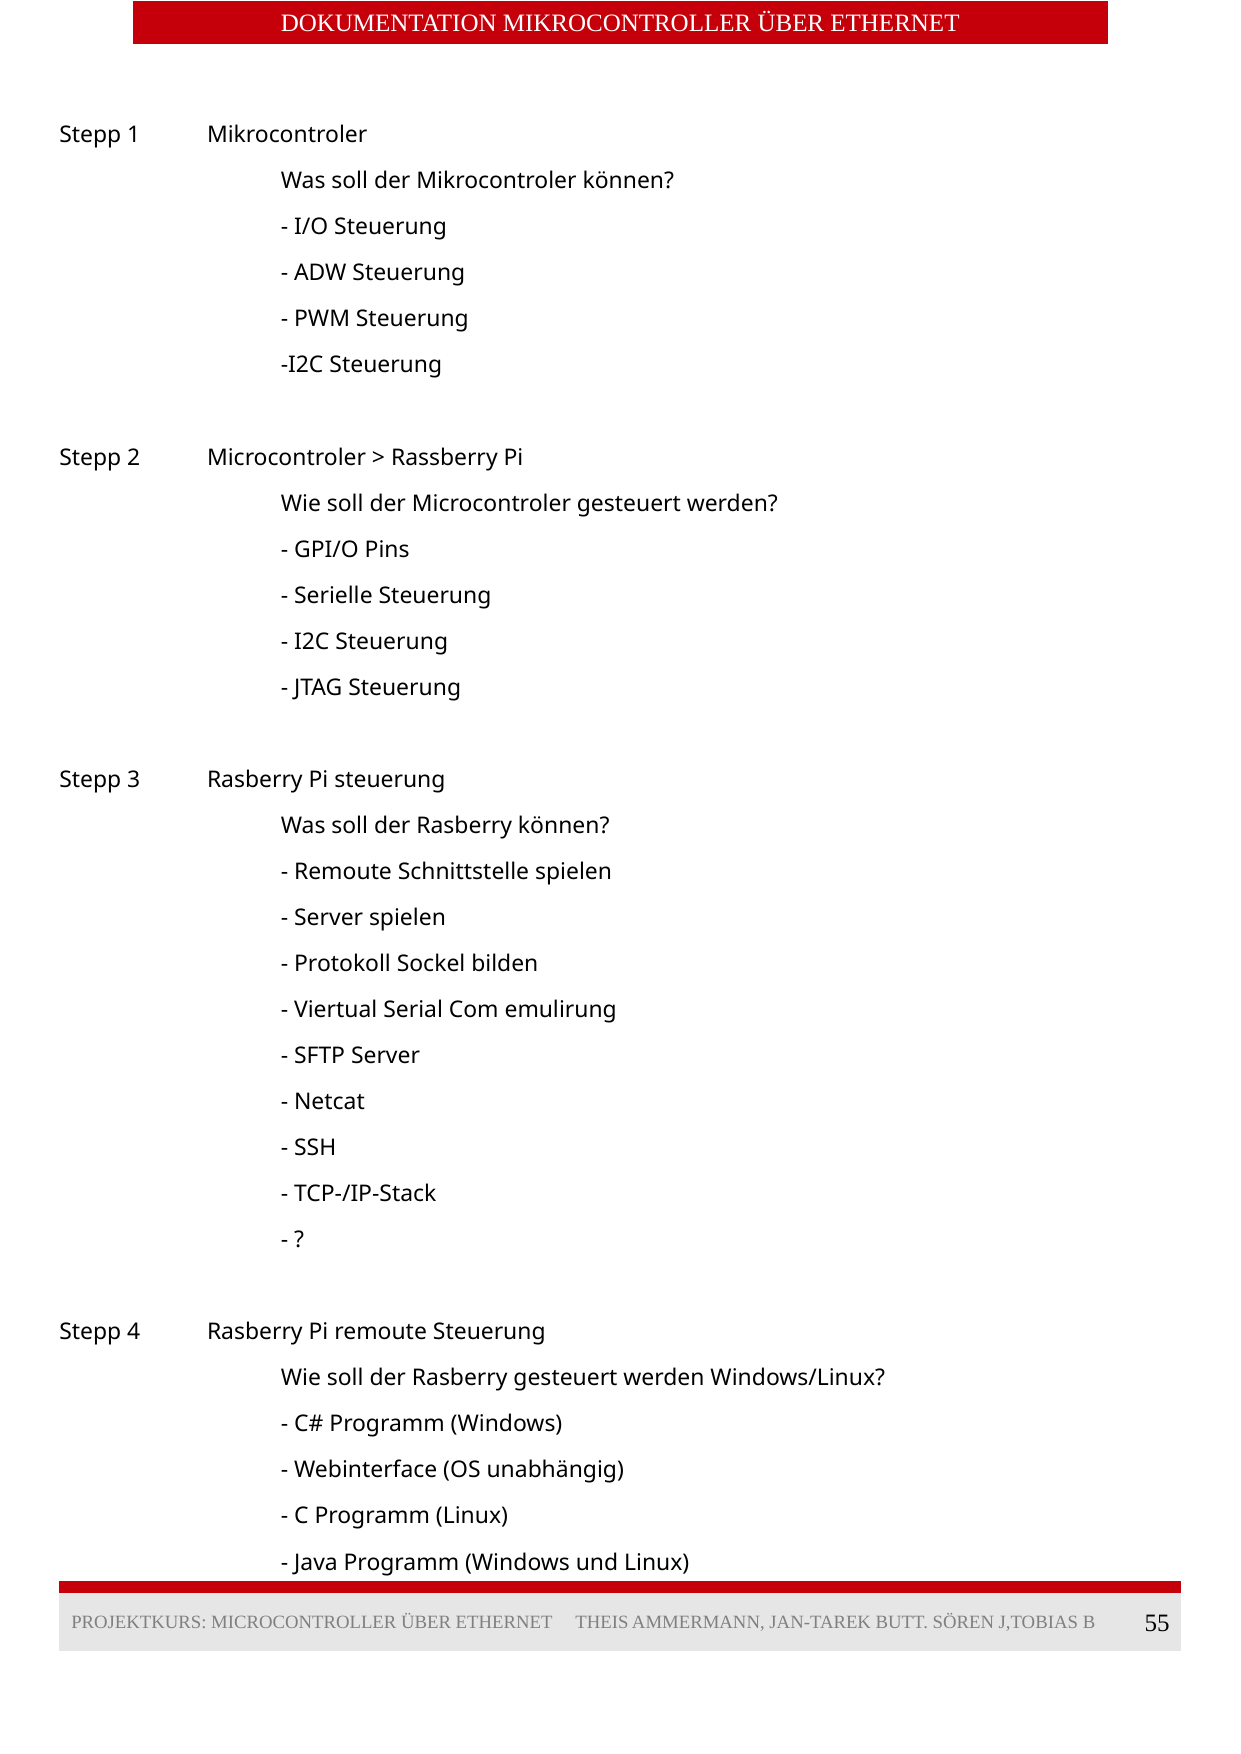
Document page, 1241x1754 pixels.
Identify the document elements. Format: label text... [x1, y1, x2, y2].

text - JTAG Steuerung [281, 671, 1181, 702]
text - Remoute Schnittstelle spielen [281, 855, 1181, 886]
text - Netcat [281, 1085, 1181, 1116]
text - Protokoll Sockel bilden [281, 947, 1181, 978]
text - ADW Steuerung [281, 256, 1181, 287]
text - I/O Steuerung [281, 210, 1181, 241]
text - SFTP Server [281, 1039, 1181, 1070]
text - Java Programm (Windows und Linux) [281, 1545, 1181, 1577]
text - ? [281, 1223, 1181, 1254]
text - GPI/O Pins [281, 532, 1181, 564]
text - Server spielen [281, 901, 1181, 932]
text Was soll der Mikrocontroler können? [281, 164, 1181, 195]
text Was soll der Rasberry können? [281, 809, 1181, 840]
text - Serielle Steuerung [281, 578, 1181, 610]
text - SSH [281, 1131, 1181, 1162]
text -I2C Steuerung [281, 348, 1181, 379]
text Stepp 4 Rasberry Pi remoute Steuerung [59, 1315, 1181, 1346]
text - Webinterface (OS unabhängig) [281, 1453, 1181, 1484]
text Wie soll der Rasberry gesteuert werden Windows/Linux? [281, 1361, 1181, 1392]
text Stepp 3 Rasberry Pi steuerung [59, 763, 1181, 794]
text Stepp 1 Mikrocontroler [59, 118, 1181, 149]
text Wie soll der Microcontroler gesteuert werden? [281, 486, 1181, 518]
text Stepp 2 Microcontroler > Rassberry Pi [59, 440, 1181, 472]
text - C Programm (Linux) [281, 1499, 1181, 1531]
text - I2C Steuerung [281, 624, 1181, 656]
text - C# Programm (Windows) [281, 1407, 1181, 1438]
text - Viertual Serial Com emulirung [281, 993, 1181, 1024]
text - PWM Steuerung [281, 302, 1181, 333]
text - TCP-/IP-Stack [281, 1177, 1181, 1208]
